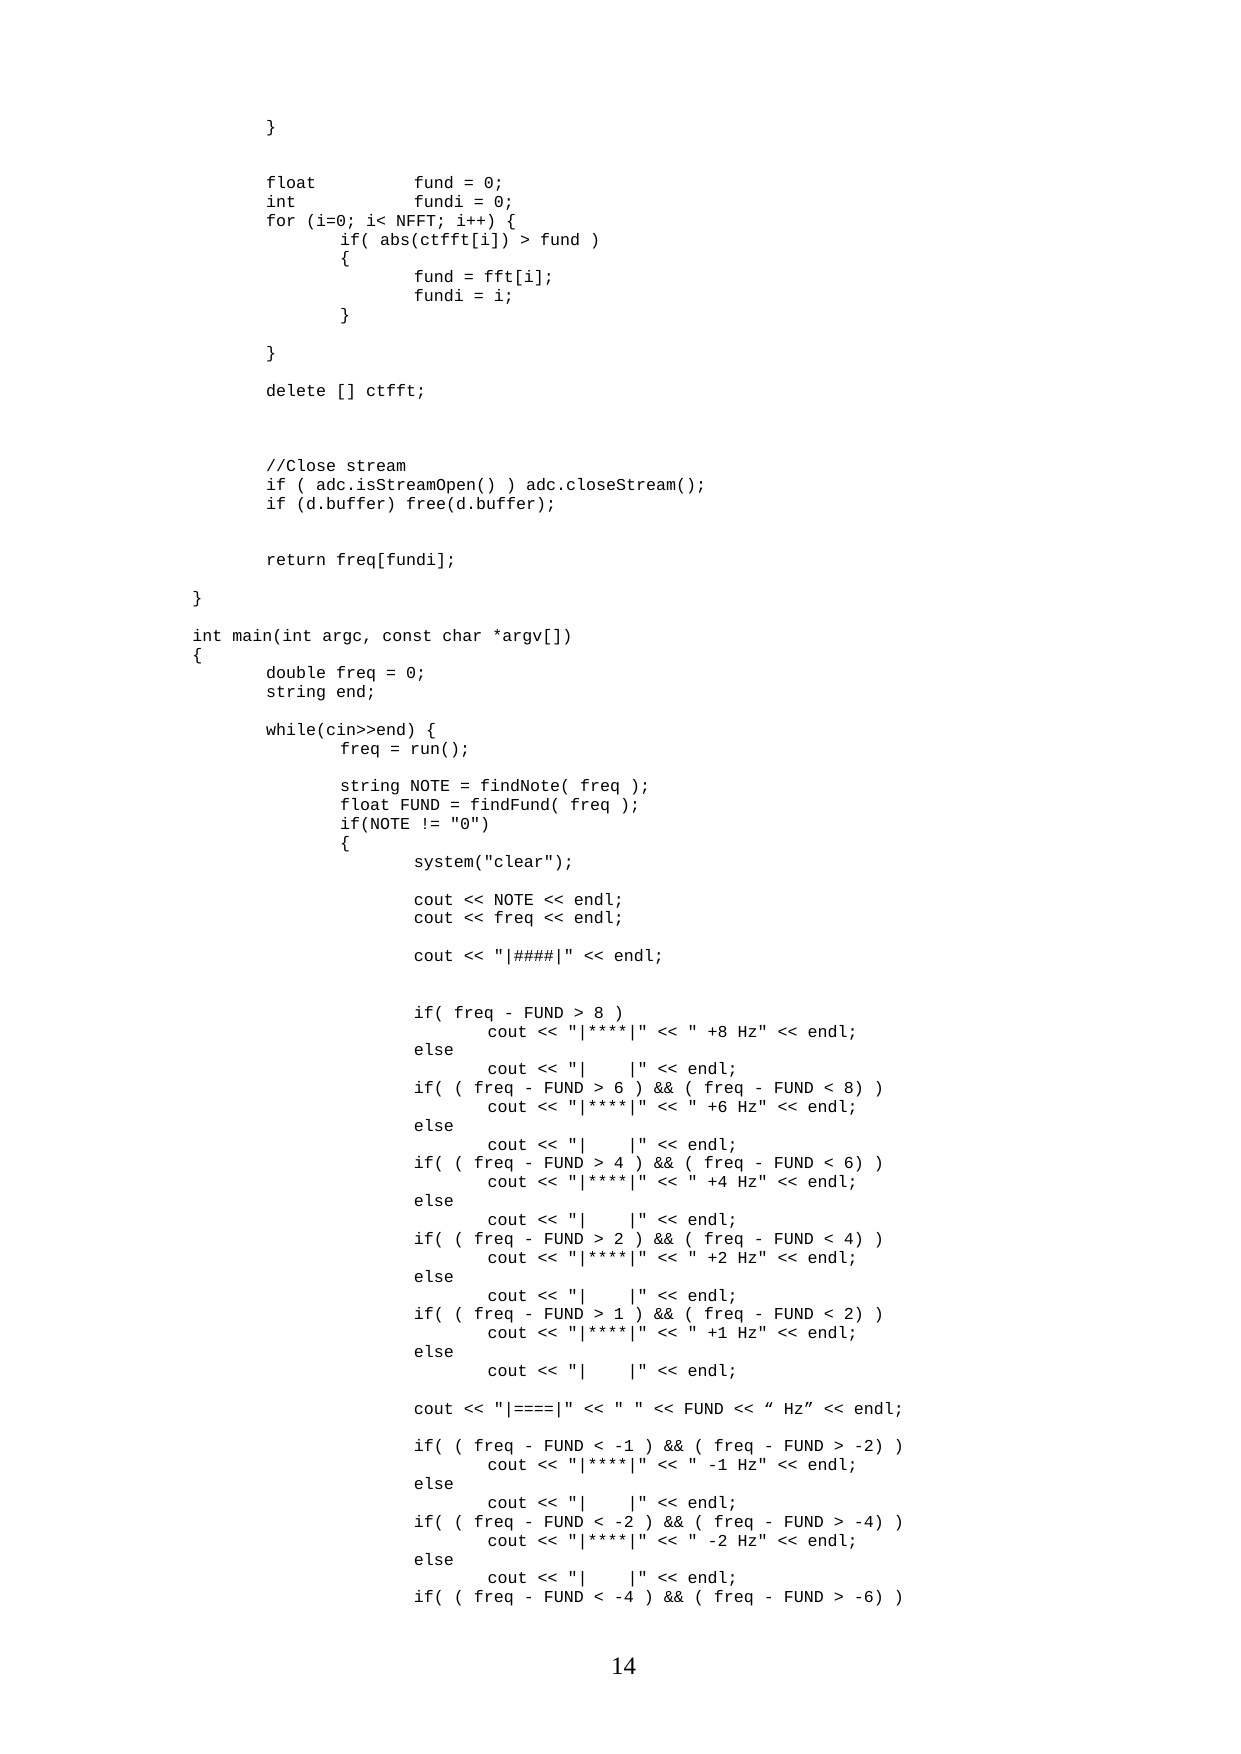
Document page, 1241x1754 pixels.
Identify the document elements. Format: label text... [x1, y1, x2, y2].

text } [192, 589, 1122, 608]
text else [192, 1551, 1122, 1570]
text float fund = 0; [192, 175, 1122, 193]
text if (d.buffer) free(d.buffer); [192, 495, 1122, 514]
text return freq[fundi]; [192, 552, 1122, 571]
text cout << "|****|" << " -1 Hz" << endl; [192, 1457, 1122, 1476]
text if( ( freq - FUND > 4 ) && ( freq - FUND < 6) ) [192, 1155, 1122, 1174]
text cout << freq << endl; [192, 910, 1122, 929]
text fund = fft[i]; [192, 269, 1122, 288]
text for (i=0; i< NFFT; i++) { [192, 212, 1122, 231]
text fundi = i; [192, 288, 1122, 307]
text int main(int argc, const char *argv[]) [192, 627, 1122, 646]
text if(NOTE != "0") [192, 816, 1122, 834]
text if( ( freq - FUND > 6 ) && ( freq - FUND < 8) ) [192, 1080, 1122, 1098]
text cout << "| |" << endl; [192, 1212, 1122, 1231]
text cout << "|****|" << " +2 Hz" << endl; [192, 1249, 1122, 1268]
text { [192, 646, 1122, 665]
text else [192, 1042, 1122, 1061]
text cout << "|****|" << " +1 Hz" << endl; [192, 1325, 1122, 1344]
text while(cin>>end) { [192, 721, 1122, 740]
text delete [] ctfft; [192, 382, 1122, 401]
text string end; [192, 684, 1122, 703]
text if( abs(ctfft[i]) > fund ) [192, 231, 1122, 250]
text //Close stream [192, 457, 1122, 476]
text string NOTE = findNote( freq ); [192, 778, 1122, 797]
text cout << "| |" << endl; [192, 1136, 1122, 1155]
text if( freq - FUND > 8 ) [192, 1004, 1122, 1023]
text else [192, 1344, 1122, 1362]
text cout << NOTE << endl; [192, 891, 1122, 910]
text cout << "| |" << endl; [192, 1287, 1122, 1306]
text freq = run(); [192, 740, 1122, 759]
text } [192, 118, 1122, 137]
text cout << "| |" << endl; [192, 1494, 1122, 1513]
text cout << "| |" << endl; [192, 1570, 1122, 1589]
text if( ( freq - FUND < -1 ) && ( freq - FUND > -2) ) [192, 1438, 1122, 1457]
text else [192, 1476, 1122, 1494]
text float FUND = findFund( freq ); [192, 797, 1122, 816]
text system("clear"); [192, 853, 1122, 872]
text cout << "|****|" << " -2 Hz" << endl; [192, 1532, 1122, 1551]
text cout << "|====|" << " " << FUND << “ Hz” << endl; [192, 1400, 1122, 1419]
text cout << "|####|" << endl; [192, 948, 1122, 967]
text if( ( freq - FUND > 2 ) && ( freq - FUND < 4) ) [192, 1231, 1122, 1249]
text cout << "|****|" << " +4 Hz" << endl; [192, 1174, 1122, 1193]
text { [192, 834, 1122, 853]
text { [192, 250, 1122, 269]
text cout << "|****|" << " +8 Hz" << endl; [192, 1023, 1122, 1042]
text if( ( freq - FUND > 1 ) && ( freq - FUND < 2) ) [192, 1306, 1122, 1325]
text else [192, 1117, 1122, 1136]
text else [192, 1268, 1122, 1287]
text if ( adc.isStreamOpen() ) adc.closeStream(); [192, 476, 1122, 495]
text } [192, 344, 1122, 363]
text else [192, 1193, 1122, 1212]
text int fundi = 0; [192, 193, 1122, 212]
text cout << "|****|" << " +6 Hz" << endl; [192, 1098, 1122, 1117]
text cout << "| |" << endl; [192, 1061, 1122, 1080]
text } [192, 307, 1122, 326]
text double freq = 0; [192, 665, 1122, 684]
text if( ( freq - FUND < -4 ) && ( freq - FUND > -6) ) [192, 1589, 1122, 1608]
text if( ( freq - FUND < -2 ) && ( freq - FUND > -4) ) [192, 1513, 1122, 1532]
text cout << "| |" << endl; [192, 1362, 1122, 1381]
